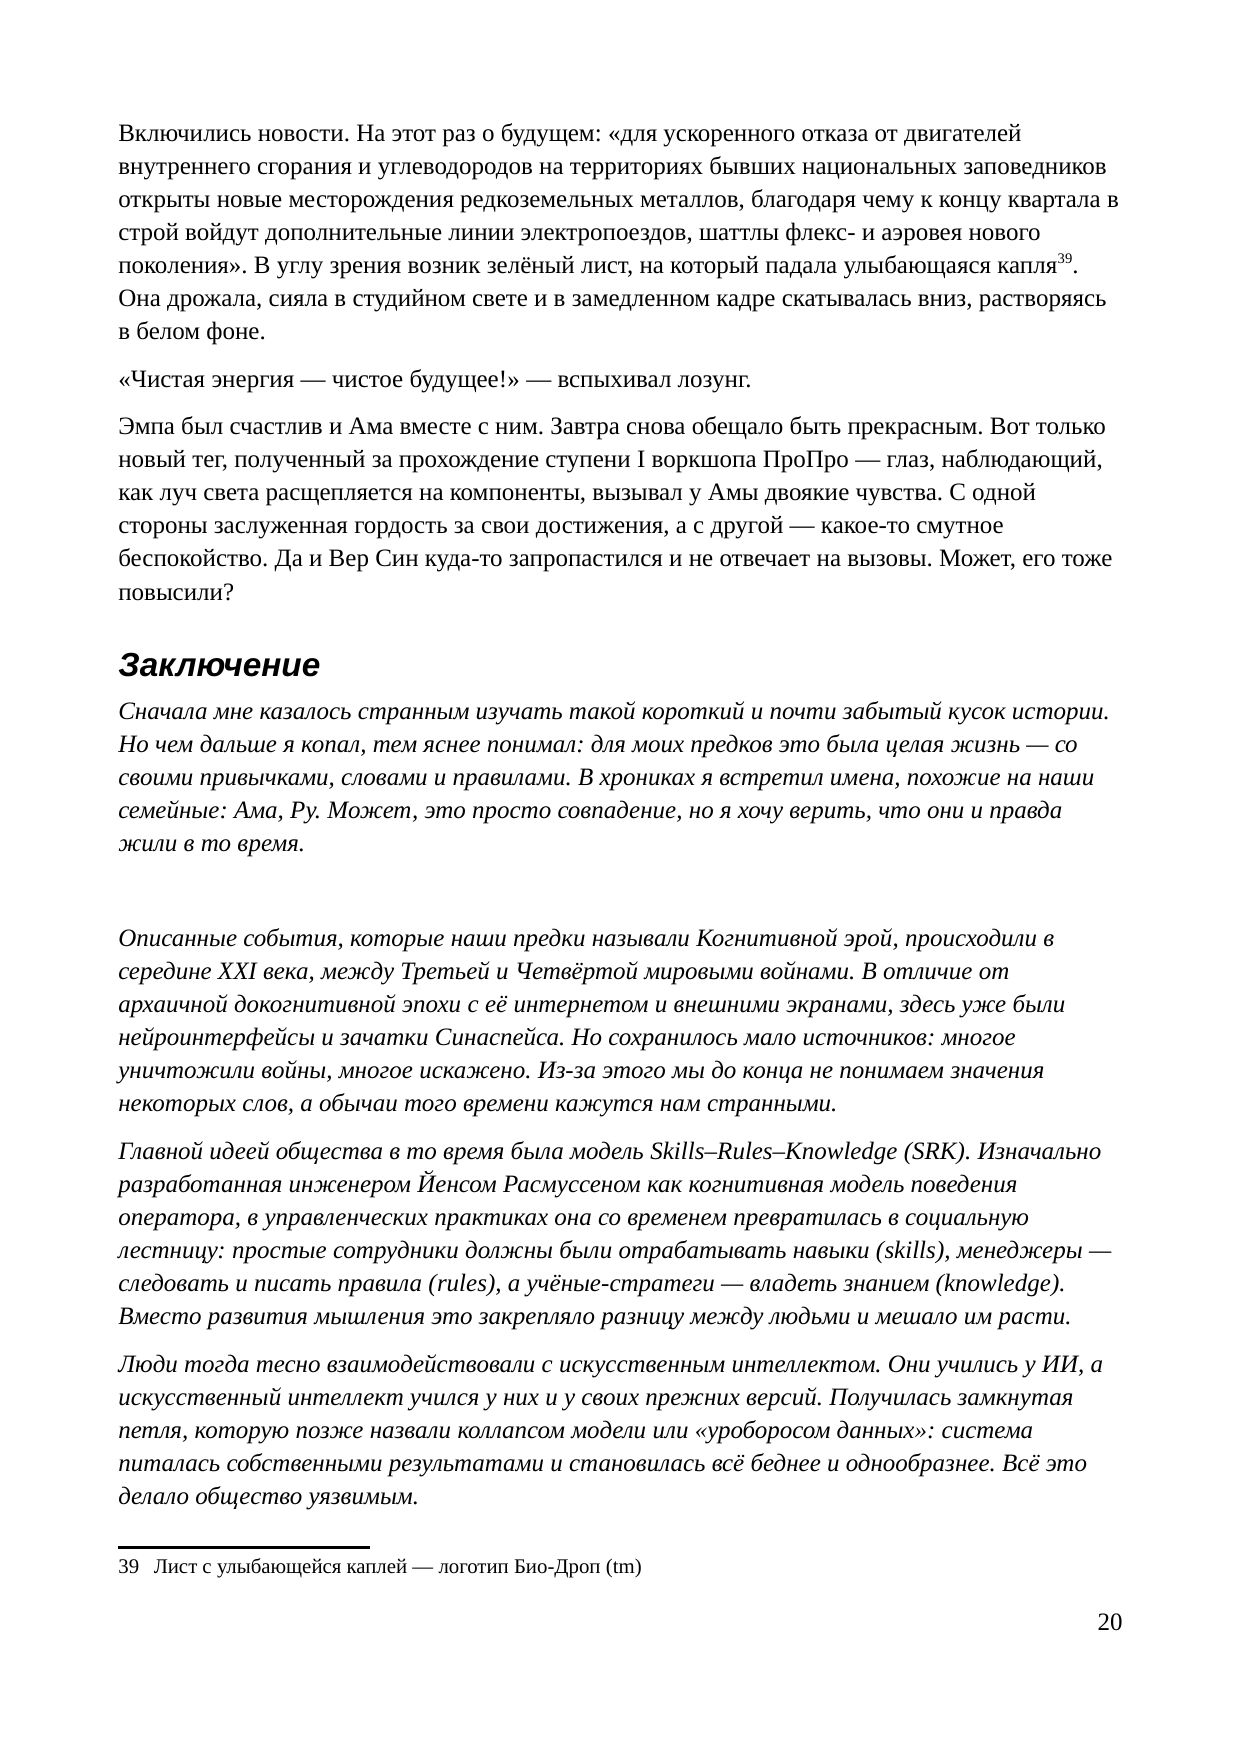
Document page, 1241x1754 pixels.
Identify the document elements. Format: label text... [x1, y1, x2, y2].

text Включились новости. На этот раз о будущем: «для ускоренного отказа от двигателей внутреннего сгорания и углеводородов на территориях бывших национальных заповедников открыты новые месторождения редкоземельных металлов, благодаря чему к концу квартала в строй войдут дополнительные линии электропоездов, шаттлы флекс- и аэровея нового поколения». В углу зрения возник зелёный лист, на который падала улыбающаяся капля. Она дрожала, сияла в студийном свете и в замедленном кадре скатывалась вниз, растворяясь в белом фоне. [118, 118, 1122, 345]
text Люди тогда тесно взаимодействовали с искусственным интеллектом. Они учились у ИИ, а искусственный интеллект учился у них и у своих прежних версий. Получилась замкнутая петля, которую позже назвали коллапсом модели или «уроборосом данных»: система питалась собственными результатами и становилась всё беднее и однообразнее. Всё это делало общество уязвимым. [118, 1349, 1122, 1509]
text Описанные события, которые наши предки называли Когнитивной эрой, происходили в середине XXI века, между Третьей и Четвёртой мировыми войнами. В отличие от архаичной докогнитивной эпохи с её интернетом и внешними экранами, здесь уже были нейроинтерфейсы и зачатки Синаспейса. Но сохранилось мало источников: многое уничтожили войны, многое искажено. Из-за этого мы до конца не понимаем значения некоторых слов, а обычаи того времени кажутся нам странными. [118, 923, 1122, 1117]
subtitle Заключение [118, 645, 1122, 683]
text Лист с улыбающейся каплей — логотип Био-Дроп (tm) [118, 1553, 1122, 1578]
text Сначала мне казалось странным изучать такой короткий и почти забытый кусок истории. Но чем дальше я копал, тем яснее понимал: для моих предков это была целая жизнь — со своими привычками, словами и правилами. В хрониках я встретил имена, похожие на наши семейные: Ама, Ру. Может, это просто совпадение, но я хочу верить, что они и правда жили в то время. [118, 696, 1122, 857]
text Эмпа был счастлив и Ама вместе с ним. Завтра снова обещало быть прекрасным. Вот только новый тег, полученный за прохождение ступени I воркшопа ПроПро — глаз, наблюдающий, как луч света расщепляется на компоненты, вызывал у Амы двоякие чувства. С одной стороны заслуженная гордость за свои достижения, а с другой — какое-то смутное беспокойство. Да и Вер Син куда-то запропастился и не отвечает на вызовы. Может, его тоже повысили? [118, 411, 1122, 605]
text «Чистая энергия — чистое будущее!» — вспыхивал лозунг. [118, 364, 1122, 393]
text Главной идеей общества в то время была модель Skills–Rules–Knowledge (SRK). Изначально разработанная инженером Йенсом Расмуссеном как когнитивная модель поведения оператора, в управленческих практиках она со временем превратилась в социальную лестницу: простые сотрудники должны были отрабатывать навыки (skills), менеджеры — следовать и писать правила (rules), а учёные-стратеги — владеть знанием (knowledge). Вместо развития мышления это закрепляло разницу между людьми и мешало им расти. [118, 1136, 1122, 1330]
